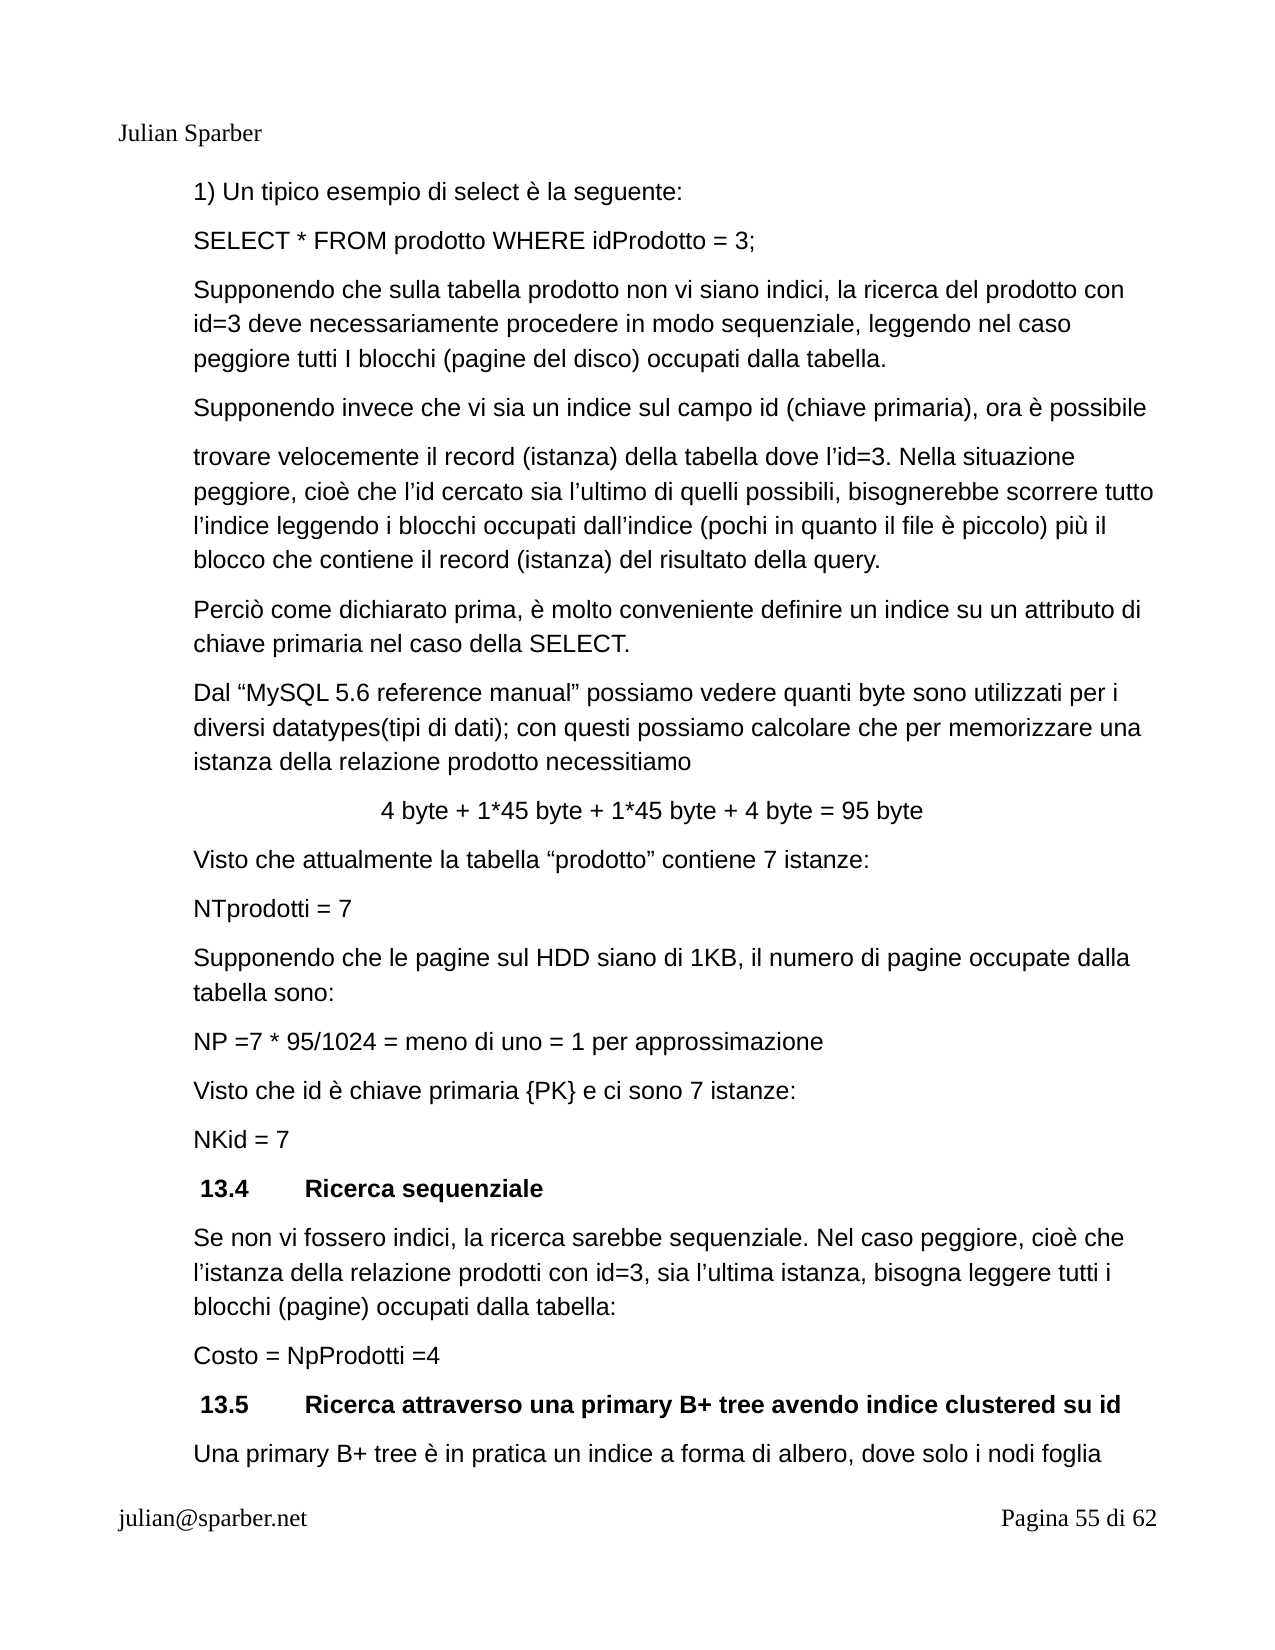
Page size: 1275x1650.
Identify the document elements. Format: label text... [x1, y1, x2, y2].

list Dal “MySQL 5.6 reference manual” possiamo vedere quanti byte sono utilizzati per i diversi datatypes(tipi di dati); con questi possiamo calcolare che per memorizzare una istanza della relazione prodotto necessitiamo [156, 678, 1157, 776]
list 4 byte + 1*45 byte + 1*45 byte + 4 byte = 95 byte [343, 796, 1157, 825]
list NTprodotti = 7 [156, 894, 1157, 923]
list 1) Un tipico esempio di select è la seguente: [156, 177, 1157, 206]
list Costo = NpProdotti =4 [156, 1341, 1157, 1370]
list Supponendo invece che vi sia un indice sul campo id (chiave primaria), ora è possibile [156, 393, 1157, 422]
list Visto che id è chiave primaria {PK} e ci sono 7 istanze: [156, 1076, 1157, 1105]
list SELECT * FROM prodotto WHERE idProdotto = 3; [156, 226, 1157, 255]
list NKid = 7 [156, 1125, 1157, 1154]
list Supponendo che sulla tabella prodotto non vi siano indici, la ricerca del prodotto con id=3 deve necessariamente procedere in modo sequenziale, leggendo nel caso peggiore tutti I blocchi (pagine del disco) occupati dalla tabella. [156, 275, 1157, 373]
list Supponendo che le pagine sul HDD siano di 1KB, il numero di pagine occupate dalla tabella sono: [156, 943, 1157, 1007]
list Perciò come dichiarato prima, è molto conveniente definire un indice su un attributo di chiave primaria nel caso della SELECT. [156, 594, 1157, 658]
list Ricerca attraverso una primary B+ tree avendo indice clustered su id [193, 1390, 1157, 1419]
list Visto che attualmente la tabella “prodotto” contiene 7 istanze: [156, 845, 1157, 874]
list trovare velocemente il record (istanza) della tabella dove l’id=3. Nella situazione peggiore, cioè che l’id cercato sia l’ultimo di quelli possibili, bisognerebbe scorrere tutto l’indice leggendo i blocchi occupati dall’indice (pochi in quanto il file è piccolo) più il blocco che contiene il record (istanza) del risultato della query. [156, 442, 1157, 574]
list Ricerca sequenziale [193, 1174, 1157, 1203]
list Se non vi fossero indici, la ricerca sarebbe sequenziale. Nel caso peggiore, cioè che l’istanza della relazione prodotti con id=3, sia l’ultima istanza, bisogna leggere tutti i blocchi (pagine) occupati dalla tabella: [156, 1223, 1157, 1321]
list Una primary B+ tree è in pratica un indice a forma di albero, dove solo i nodi foglia [156, 1439, 1157, 1468]
list NP =7 * 95/1024 = meno di uno = 1 per approssimazione [156, 1027, 1157, 1056]
